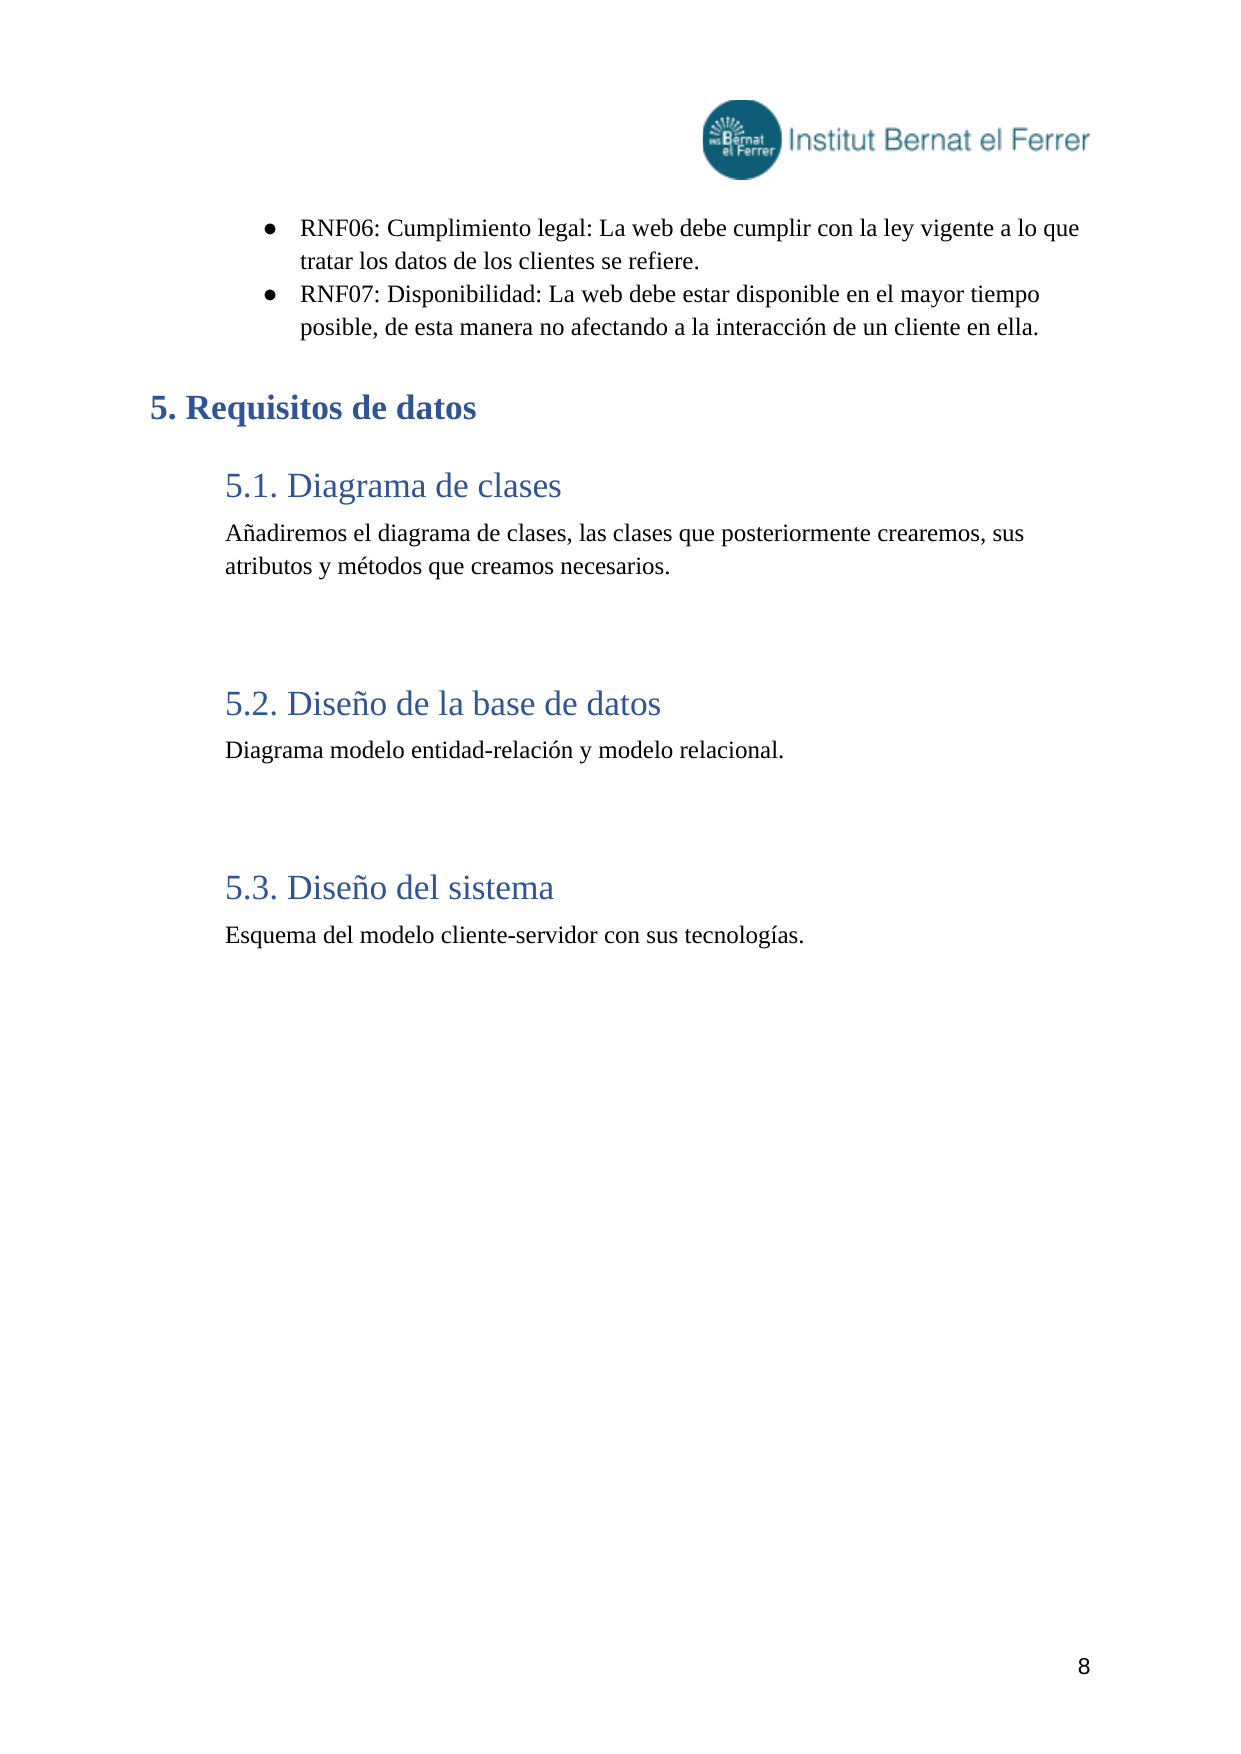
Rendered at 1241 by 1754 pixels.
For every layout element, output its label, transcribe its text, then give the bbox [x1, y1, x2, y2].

text Añadiremos el diagrama de clases, las clases que posteriormente crearemos, sus atributos y métodos que creamos necesarios. [225, 518, 1090, 580]
subtitle 5.1. Diagrama de clases [150, 465, 1090, 506]
list RNF07: Disponibilidad: La web debe estar disponible en el mayor tiempo posible, de esta manera no afectando a la interacción de un cliente en ella. [262, 279, 1090, 341]
list RNF06: Cumplimiento legal: La web debe cumplir con la ley vigente a lo que tratar los datos de los clientes se refiere. [262, 213, 1090, 274]
picture [702, 100, 1091, 180]
text Diagrama modelo entidad-relación y modelo relacional. [150, 735, 1090, 764]
subtitle 5.3. Diseño del sistema [150, 866, 1090, 907]
text Esquema del modelo cliente-servidor con sus tecnologías. [150, 920, 1090, 948]
subtitle 5.2. Diseño de la base de datos [225, 682, 1090, 723]
subtitle 5. Requisitos de datos [150, 386, 1090, 427]
